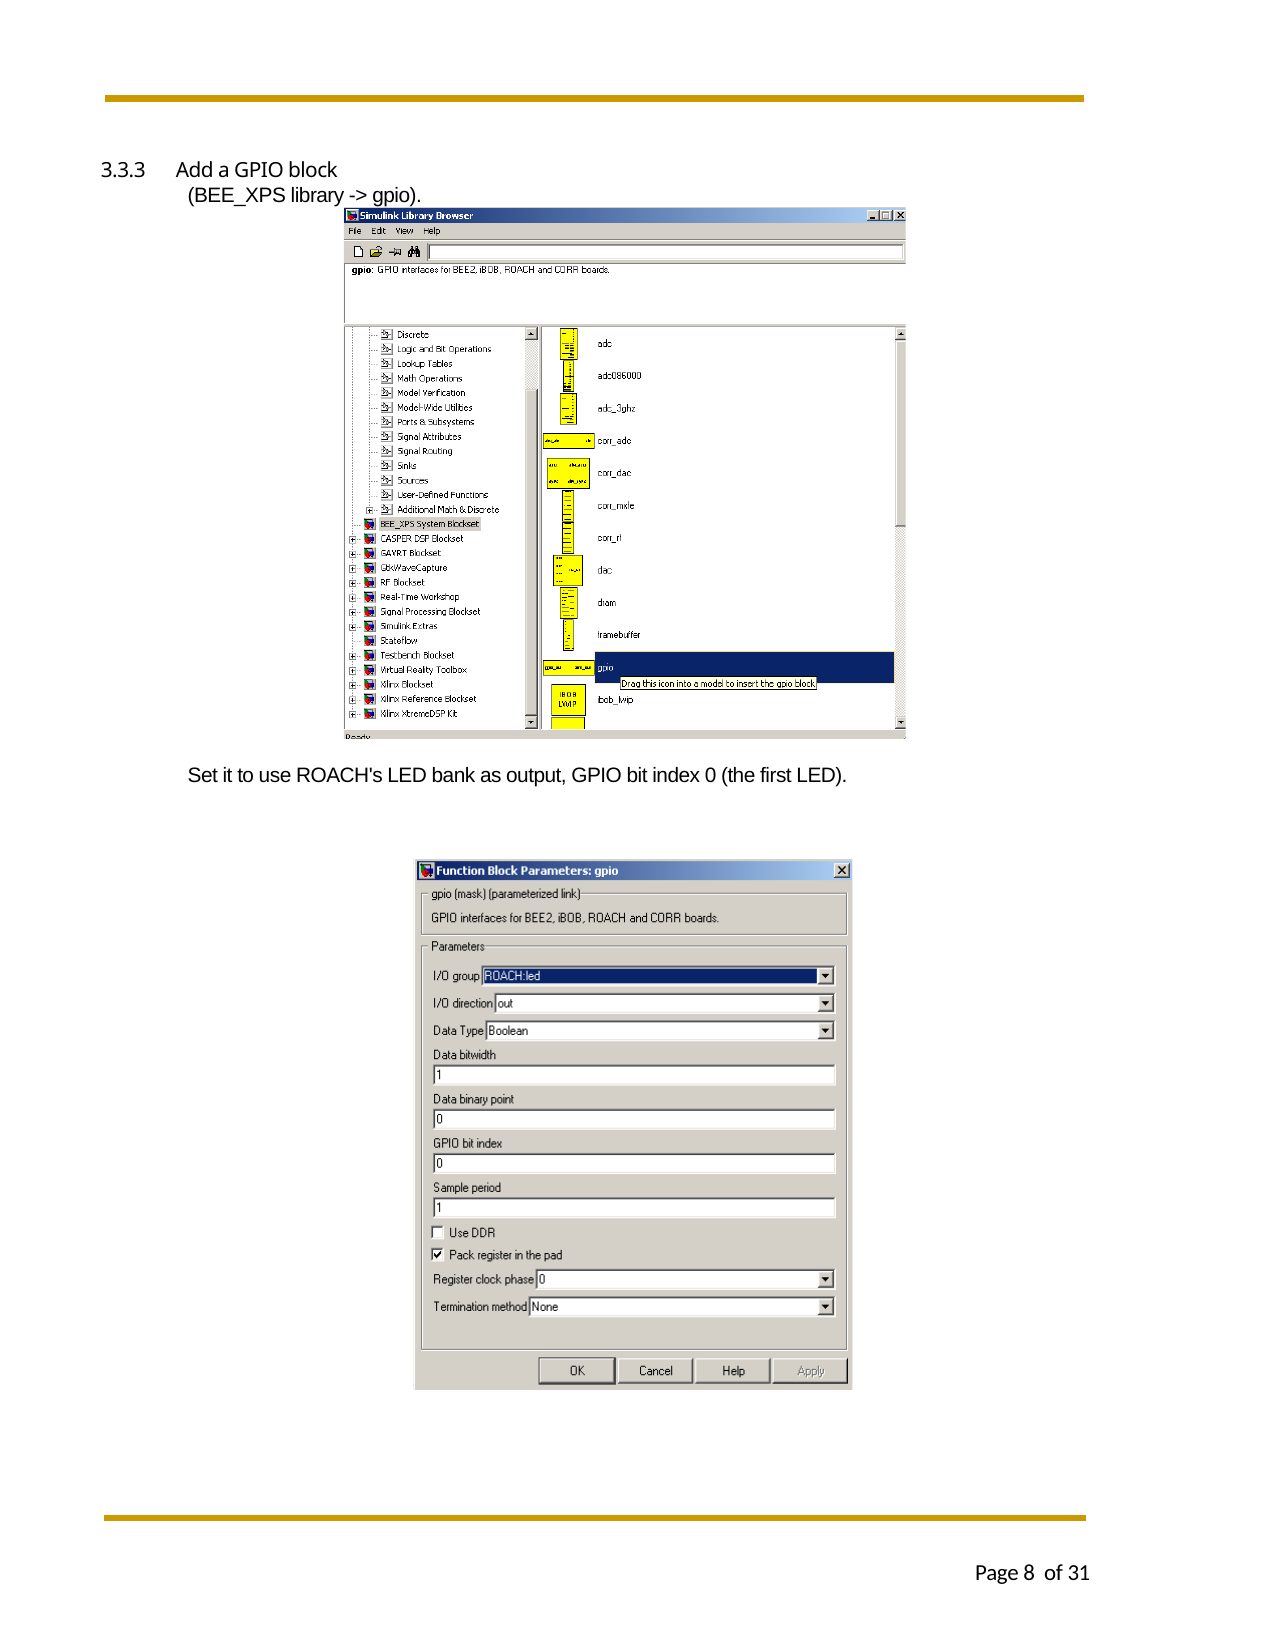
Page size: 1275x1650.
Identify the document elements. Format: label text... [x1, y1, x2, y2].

picture [343, 207, 906, 739]
subtitle Add a GPIO block [101, 155, 1062, 183]
picture [413, 858, 853, 1390]
text Set it to use ROACH's LED bank as output, GPIO bit index 0 (the first LED). [187, 763, 1062, 787]
text (BEE_XPS library -> gpio). [187, 183, 1062, 207]
